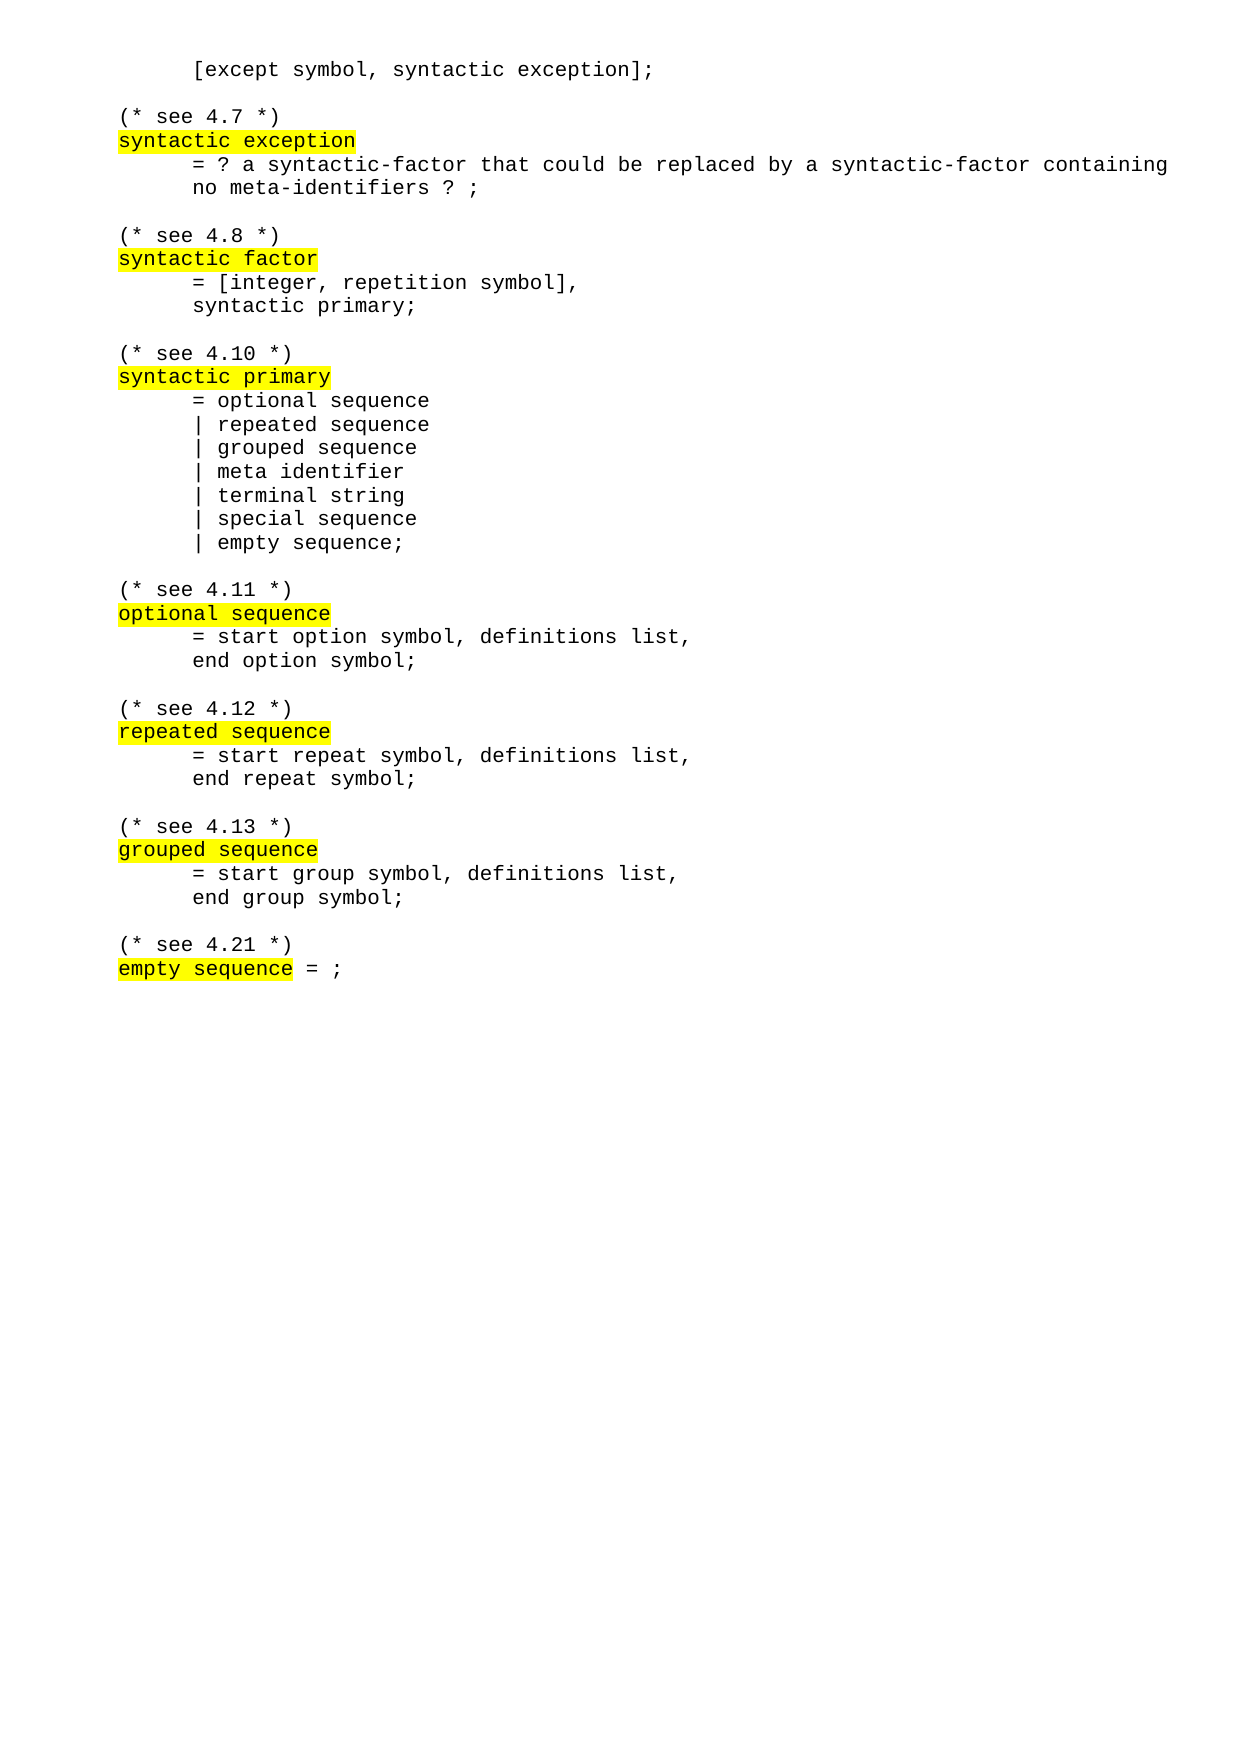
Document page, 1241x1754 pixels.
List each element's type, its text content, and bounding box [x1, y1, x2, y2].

text end group symbol; [118, 887, 1181, 910]
text syntactic primary [118, 366, 1181, 390]
text end repeat symbol; [118, 768, 1181, 792]
text | special sequence [118, 508, 1181, 532]
text = start option symbol, definitions list, [118, 627, 1181, 650]
text = [integer, repetition symbol], [118, 272, 1181, 296]
text (* see 4.7 *) [118, 106, 1181, 130]
text | repeated sequence [118, 414, 1181, 437]
text | terminal string [118, 485, 1181, 508]
text (* see 4.13 *) [118, 816, 1181, 839]
text end option symbol; [118, 650, 1181, 674]
text syntactic primary; [118, 296, 1181, 319]
text empty sequence = ; [118, 958, 1181, 981]
text | meta identifier [118, 461, 1181, 485]
text syntactic factor [118, 248, 1181, 272]
text syntactic exception [118, 130, 1181, 154]
text | empty sequence; [118, 532, 1181, 556]
text | grouped sequence [118, 437, 1181, 461]
text (* see 4.10 *) [118, 343, 1181, 366]
text (* see 4.21 *) [118, 934, 1181, 958]
text (* see 4.8 *) [118, 224, 1181, 248]
text = ? a syntactic-factor that could be replaced by a syntactic-factor containing no meta-identifiers ? ; [118, 154, 1181, 201]
text = start group symbol, definitions list, [118, 863, 1181, 887]
text (* see 4.11 *) [118, 579, 1181, 603]
text (* see 4.12 *) [118, 697, 1181, 721]
text = optional sequence [118, 390, 1181, 414]
text = start repeat symbol, definitions list, [118, 745, 1181, 768]
text repeated sequence [118, 721, 1181, 745]
text grouped sequence [118, 839, 1181, 863]
text [except symbol, syntactic exception]; [118, 59, 1181, 83]
text optional sequence [118, 603, 1181, 627]
